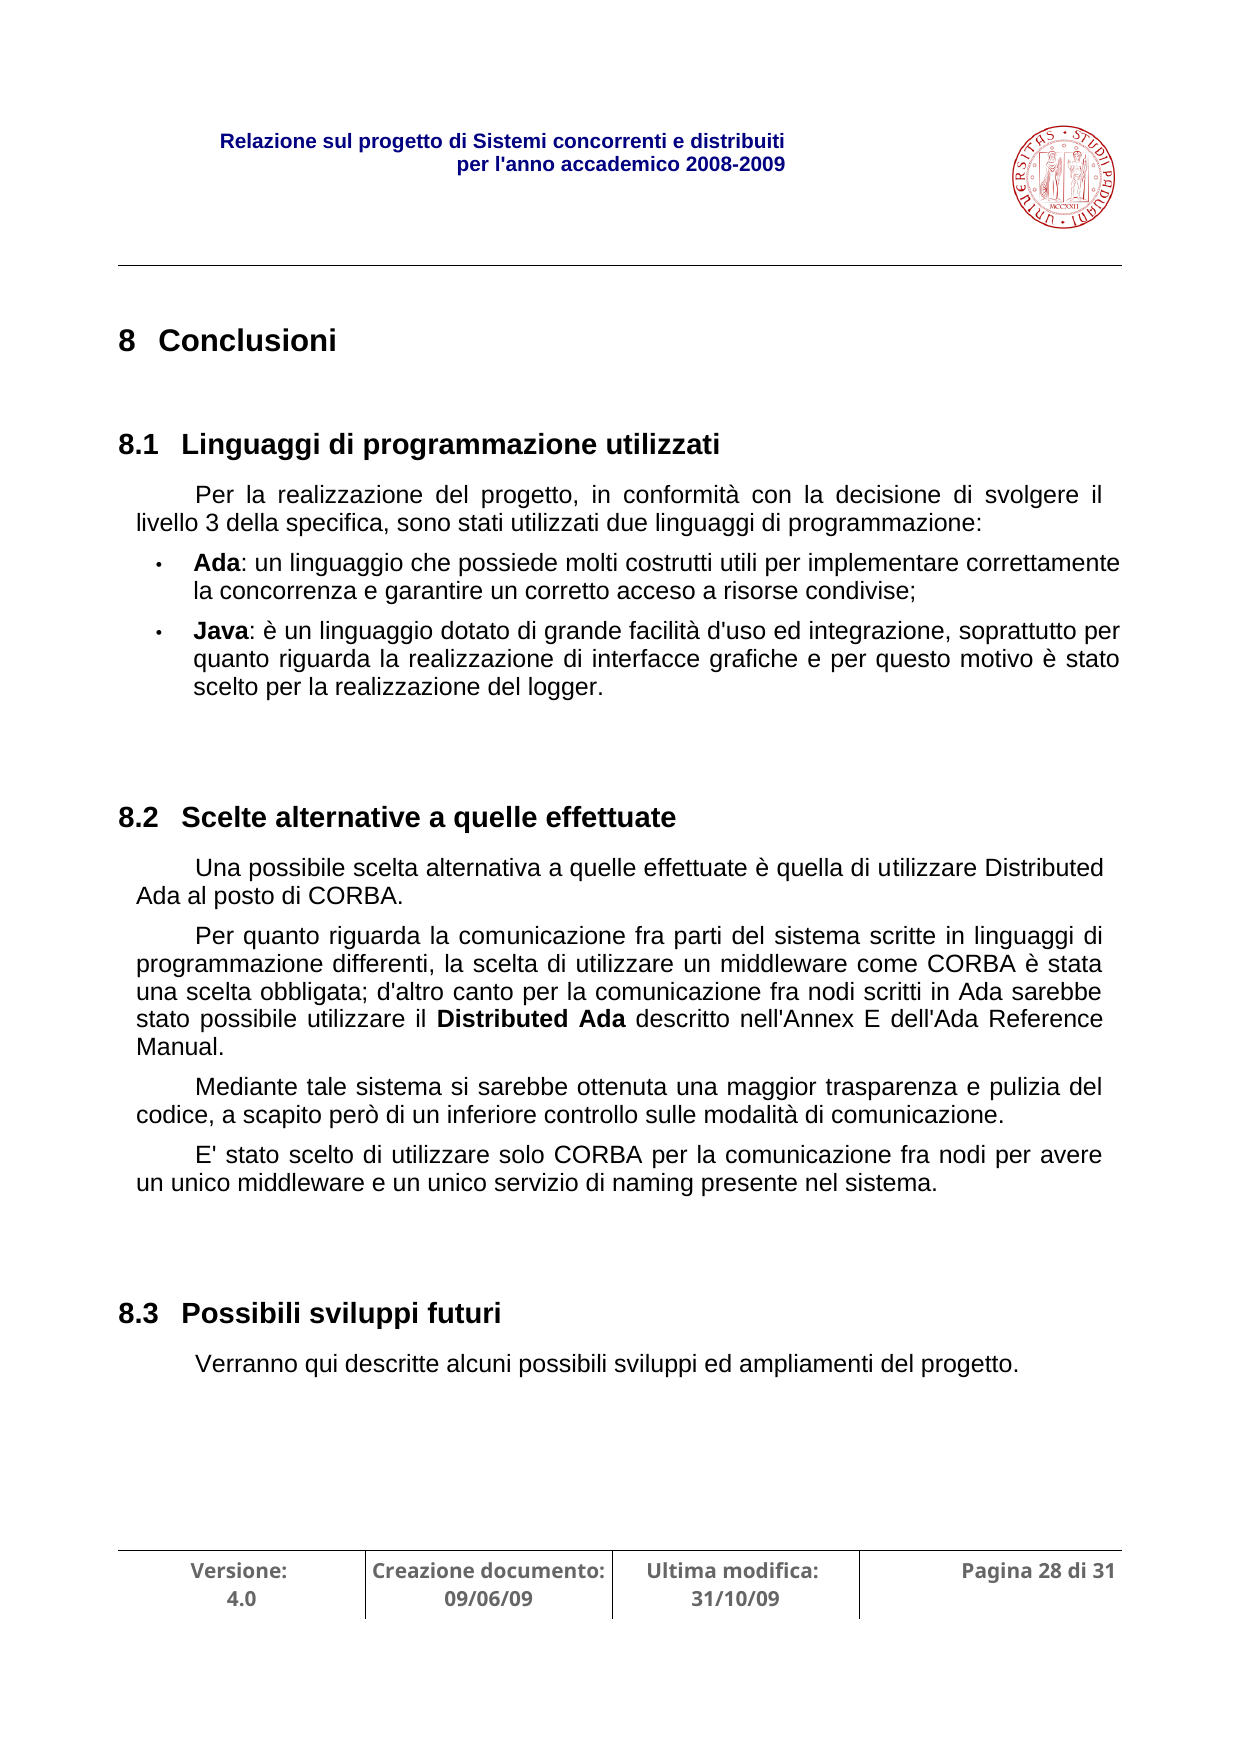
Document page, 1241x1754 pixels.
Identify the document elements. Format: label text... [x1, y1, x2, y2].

text Verranno qui descritte alcuni possibili sviluppi ed ampliamenti del progetto. [136, 1350, 1104, 1378]
text Mediante tale sistema si sarebbe ottenuta una maggior trasparenza e pulizia del codice, a scapito però di un inferiore controllo sulle modalità di comunicazione. [136, 1073, 1104, 1129]
subtitle Scelte alternative a quelle effettuate [118, 801, 1122, 833]
text E' stato scelto di utilizzare solo CORBA per la comunicazione fra nodi per avere un unico middleware e un unico servizio di naming presente nel sistema. [136, 1141, 1104, 1197]
picture [1010, 123, 1117, 231]
subtitle Possibili sviluppi futuri [118, 1297, 1122, 1329]
text Per la realizzazione del progetto, in conformità con la decisione di svolgere il livello 3 della specifica, sono stati utilizzati due linguaggi di programmazione: [136, 481, 1104, 537]
subtitle Conclusioni [118, 323, 1122, 358]
subtitle Linguaggi di programmazione utilizzati [118, 428, 1122, 460]
list Java: è un linguaggio dotato di grande facilità d'uso ed integrazione, soprattutto per quanto riguarda la realizzazione di interfacce grafiche e per questo motivo è stato scelto per la realizzazione del logger. [156, 616, 1122, 700]
text Una possibile scelta alternativa a quelle effettuate è quella di utilizzare Distributed Ada al posto di CORBA. [136, 854, 1104, 910]
text Per quanto riguarda la comunicazione fra parti del sistema scritte in linguaggi di programmazione differenti, la scelta di utilizzare un middleware come CORBA è stata una scelta obbligata; d'altro canto per la comunicazione fra nodi scritti in Ada sarebbe stato possibile utilizzare il Distributed Ada descritto nell'Annex E dell'Ada Reference Manual. [136, 922, 1104, 1061]
list Ada: un linguaggio che possiede molti costrutti utili per implementare correttamente la concorrenza e garantire un corretto acceso a risorse condivise; [156, 549, 1122, 604]
